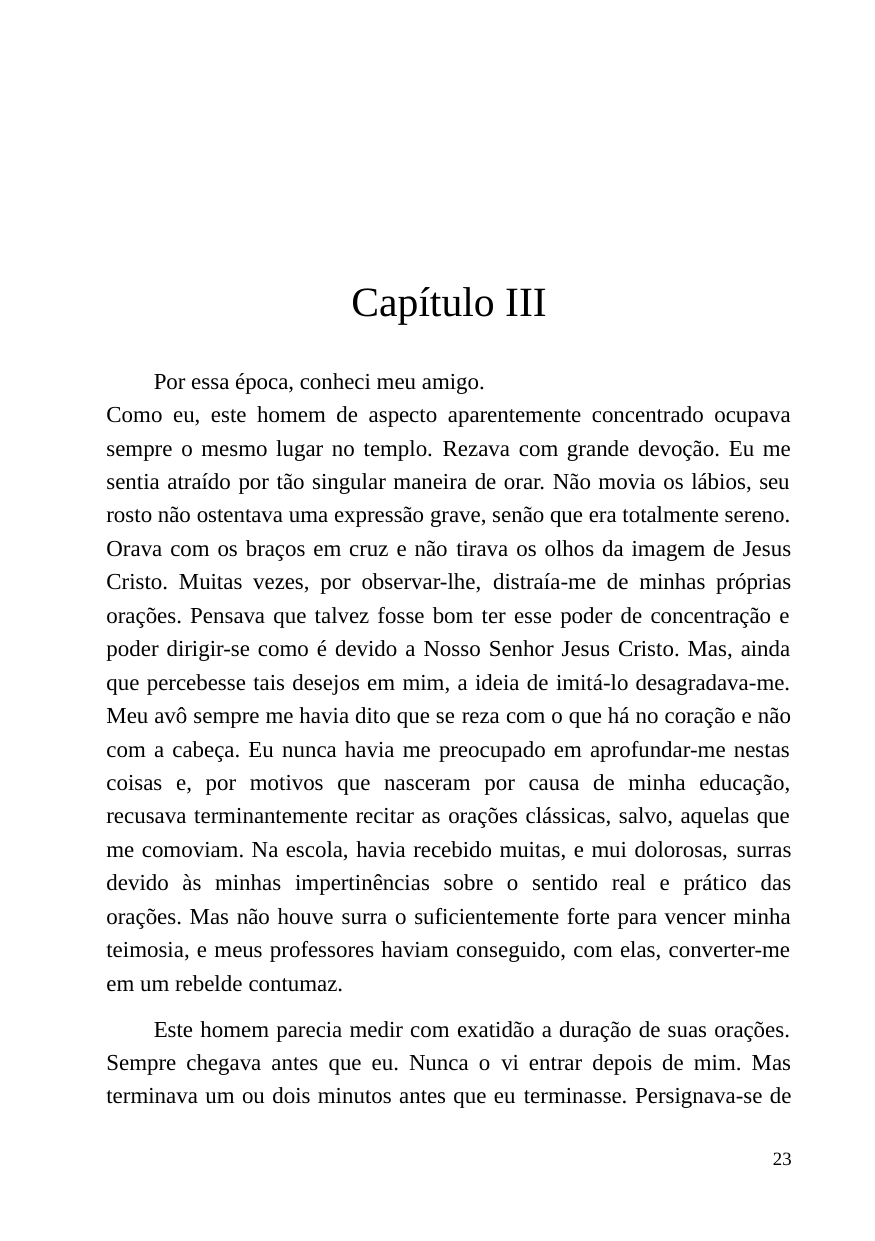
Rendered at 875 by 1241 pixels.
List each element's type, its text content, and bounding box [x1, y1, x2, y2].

text Por essa época, conheci meu amigo. Como eu, este homem de aspecto aparentemente concentrado ocupava sempre o mesmo lugar no templo. Rezava com grande devoção. Eu me sentia atraído por tão singular maneira de orar. Não movia os lábios, seu rosto não ostentava uma expressão grave, senão que era totalmente sereno. Orava com os braços em cruz e não tirava os olhos da imagem de Jesus Cristo. Muitas vezes, por observar-lhe, distraía-me de minhas próprias orações. Pensava que talvez fosse bom ter esse poder de concentração e poder dirigir-se como é devido a Nosso Senhor Jesus Cristo. Mas, ainda que percebesse tais desejos em mim, a ideia de imitá-lo desagradava-me. Meu avô sempre me havia dito que se reza com o que há no coração e não com a cabeça. Eu nunca havia me preocupado em aprofundar-me nestas coisas e, por motivos que nasceram por causa de minha educação, recusava terminantemente recitar as orações clássicas, salvo, aquelas que me comoviam. Na escola, havia recebido muitas, e mui dolorosas, surras devido às minhas impertinências sobre o sentido real e prático das orações. Mas não houve surra o suficientemente forte para vencer minha teimosia, e meus professores haviam conseguido, com elas, converter-me em um rebelde contumaz. [106, 368, 791, 996]
text Este homem parecia medir com exatidão a duração de suas orações. Sempre chegava antes que eu. Nunca o vi entrar depois de mim. Mas terminava um ou dois minutos antes que eu terminasse. Persignava-se de [106, 1016, 791, 1109]
subtitle Capítulo III [106, 277, 791, 325]
